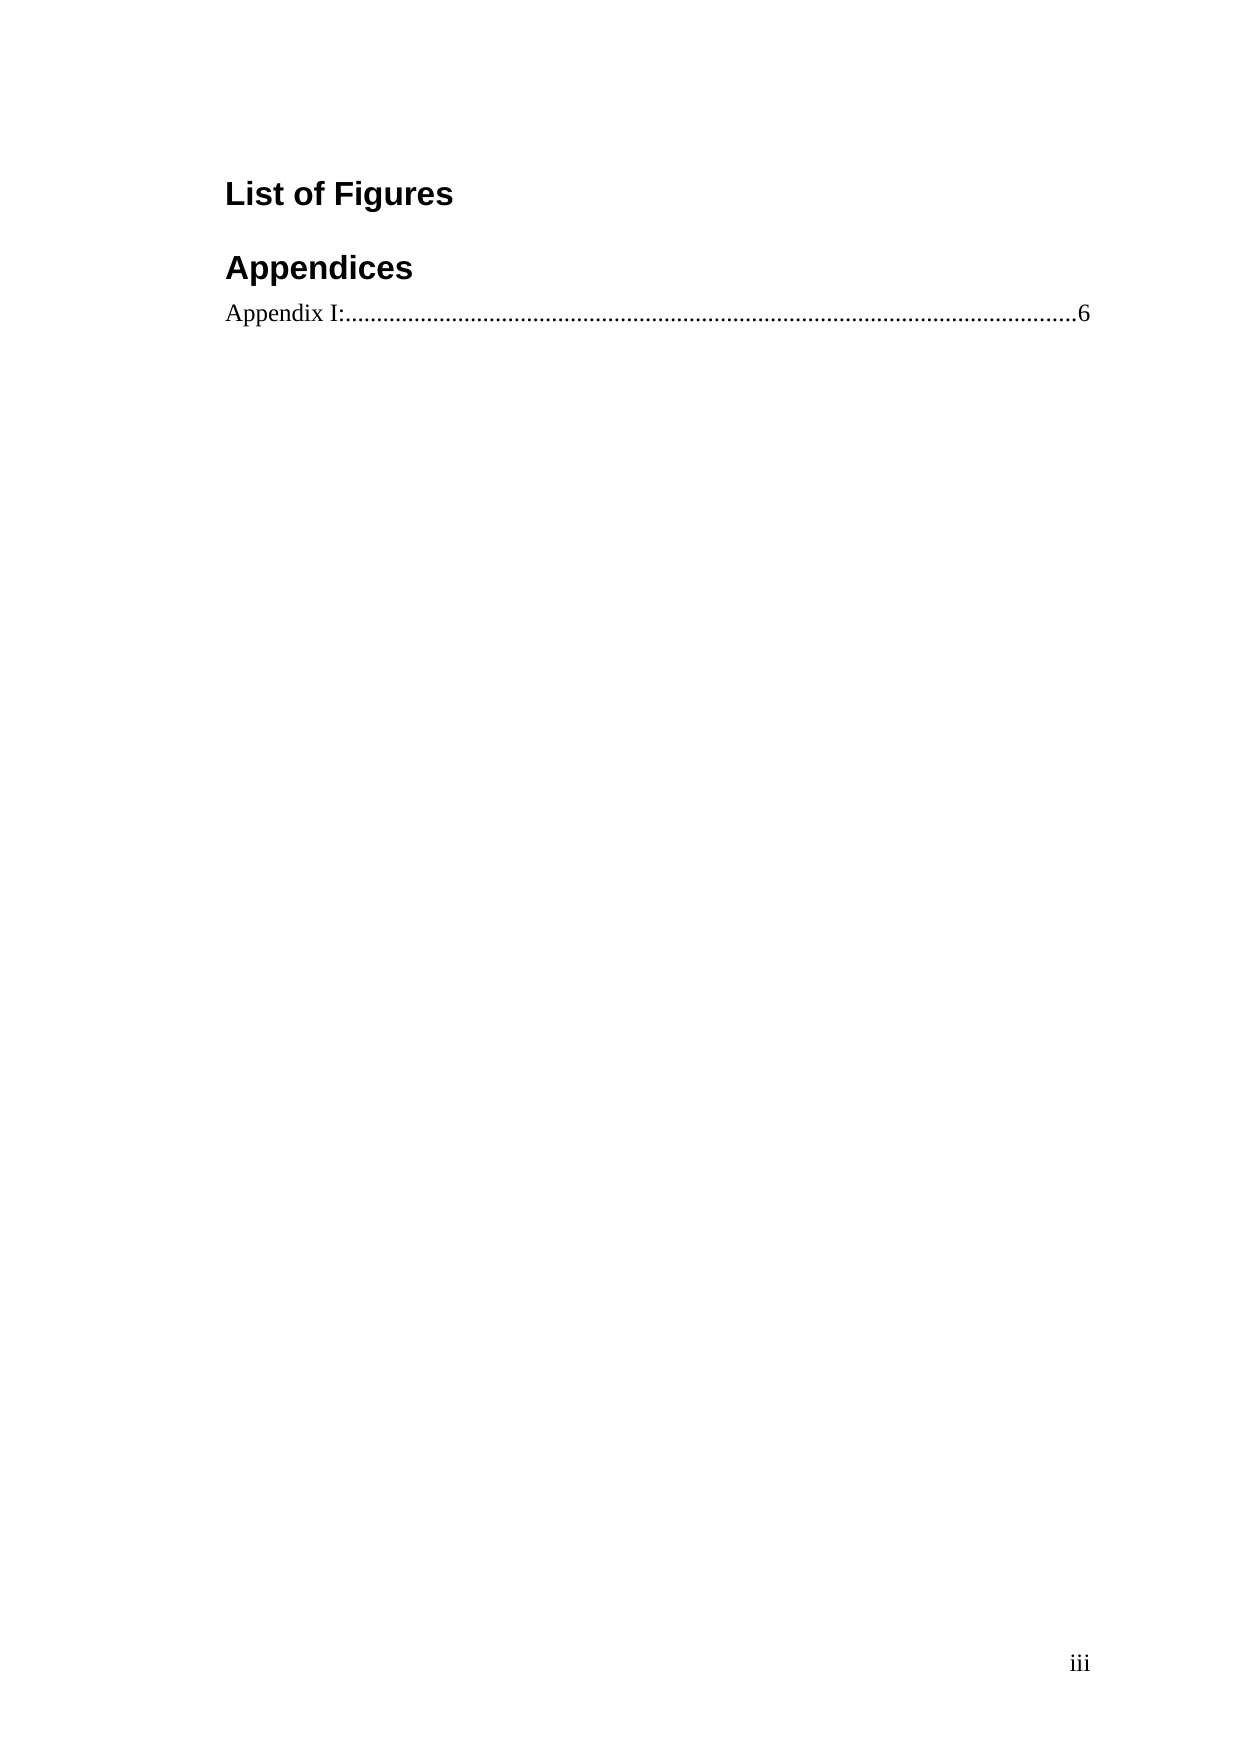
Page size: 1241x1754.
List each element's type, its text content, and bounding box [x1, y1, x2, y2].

subtitle Appendices [225, 249, 1090, 286]
subtitle List of Figures [225, 175, 1090, 212]
text Appendix I: 6 [225, 299, 1090, 327]
